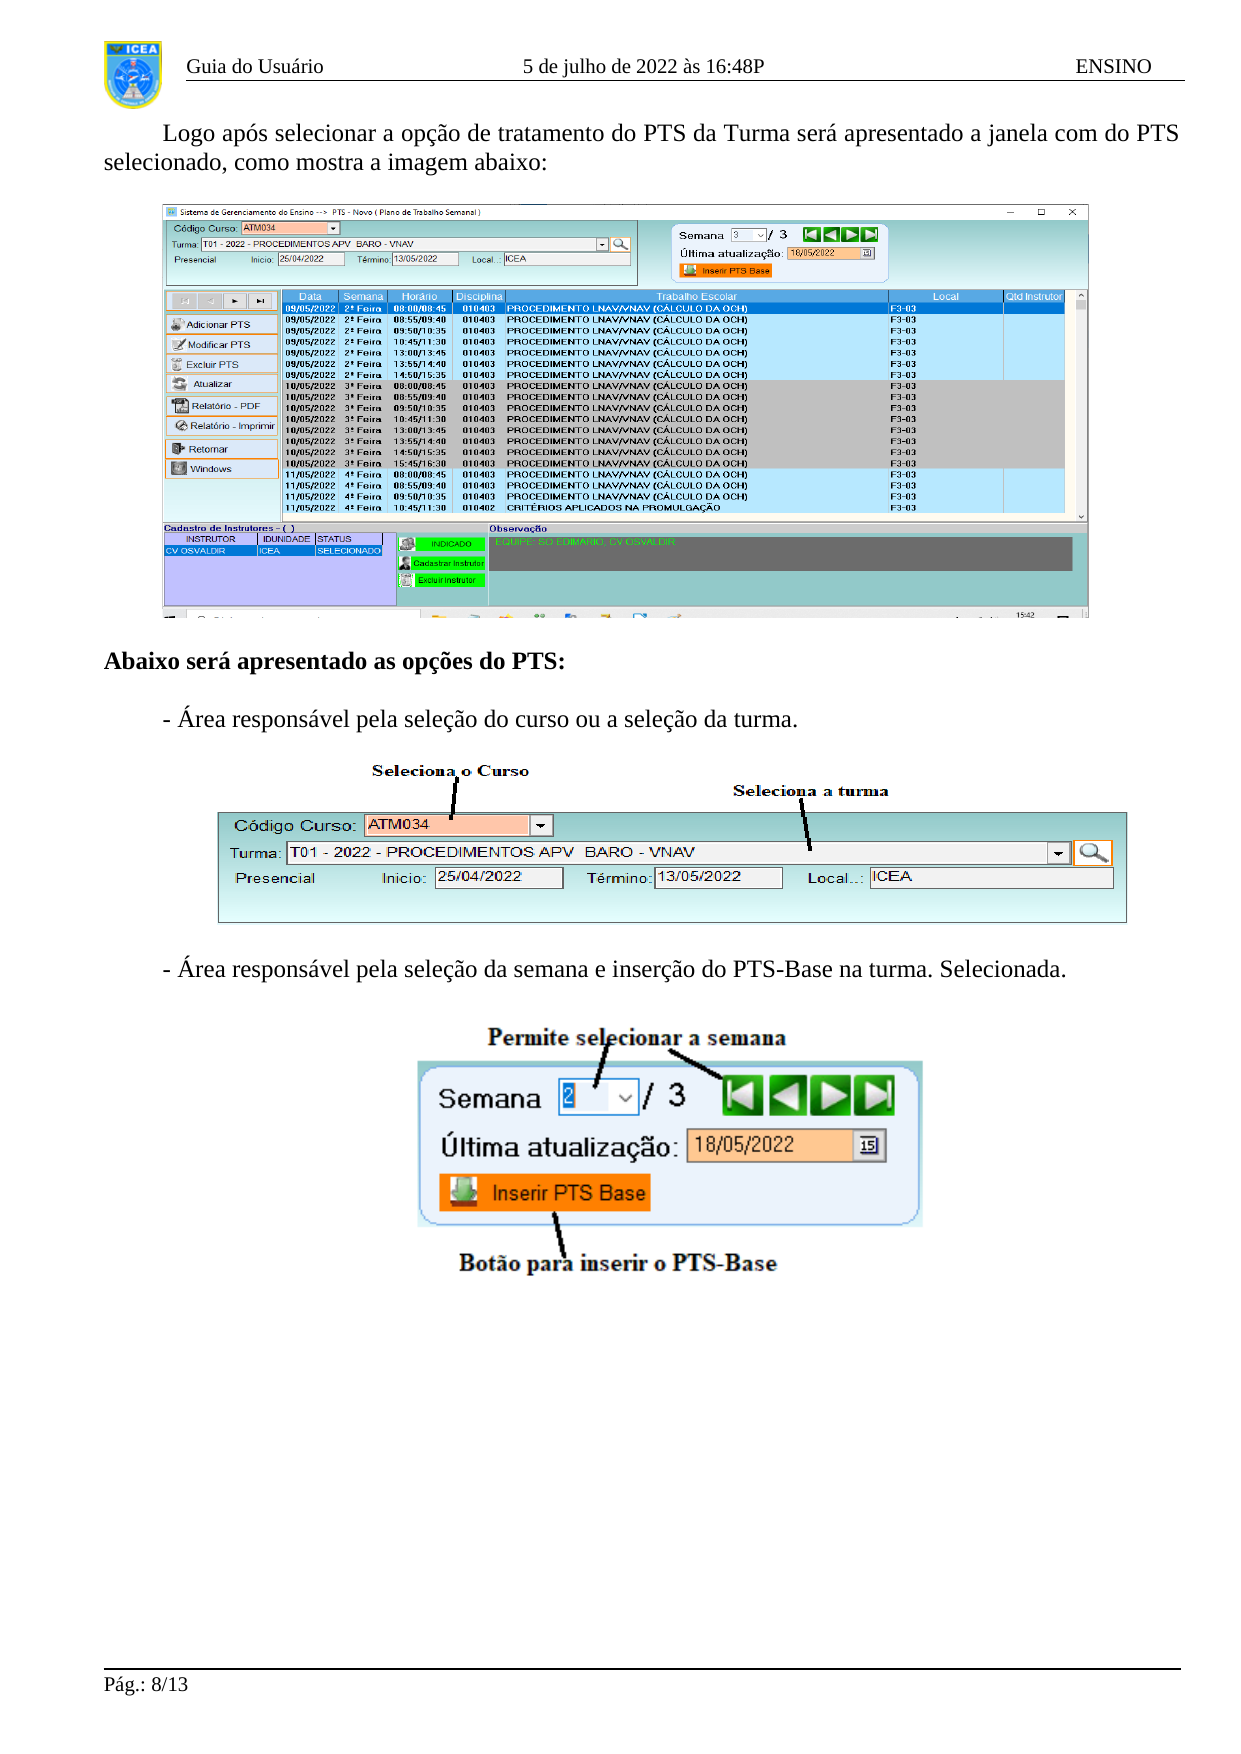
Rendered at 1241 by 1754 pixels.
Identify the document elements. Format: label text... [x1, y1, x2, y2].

text - Área responsável pela seleção do curso ou a seleção da turma. [103, 704, 1181, 732]
picture [410, 1011, 934, 1279]
text Logo após selecionar a opção de tratamento do PTS da Turma será apresentado a janela com do PTS selecionado, como mostra a imagem abaixo: [103, 159, 1181, 176]
picture [103, 40, 164, 111]
text Abaixo será apresentado as opções do PTS: [103, 646, 1181, 675]
text - Área responsável pela seleção da semana e inserção do PTS-Base na turma. Selecionada. [103, 954, 1181, 982]
